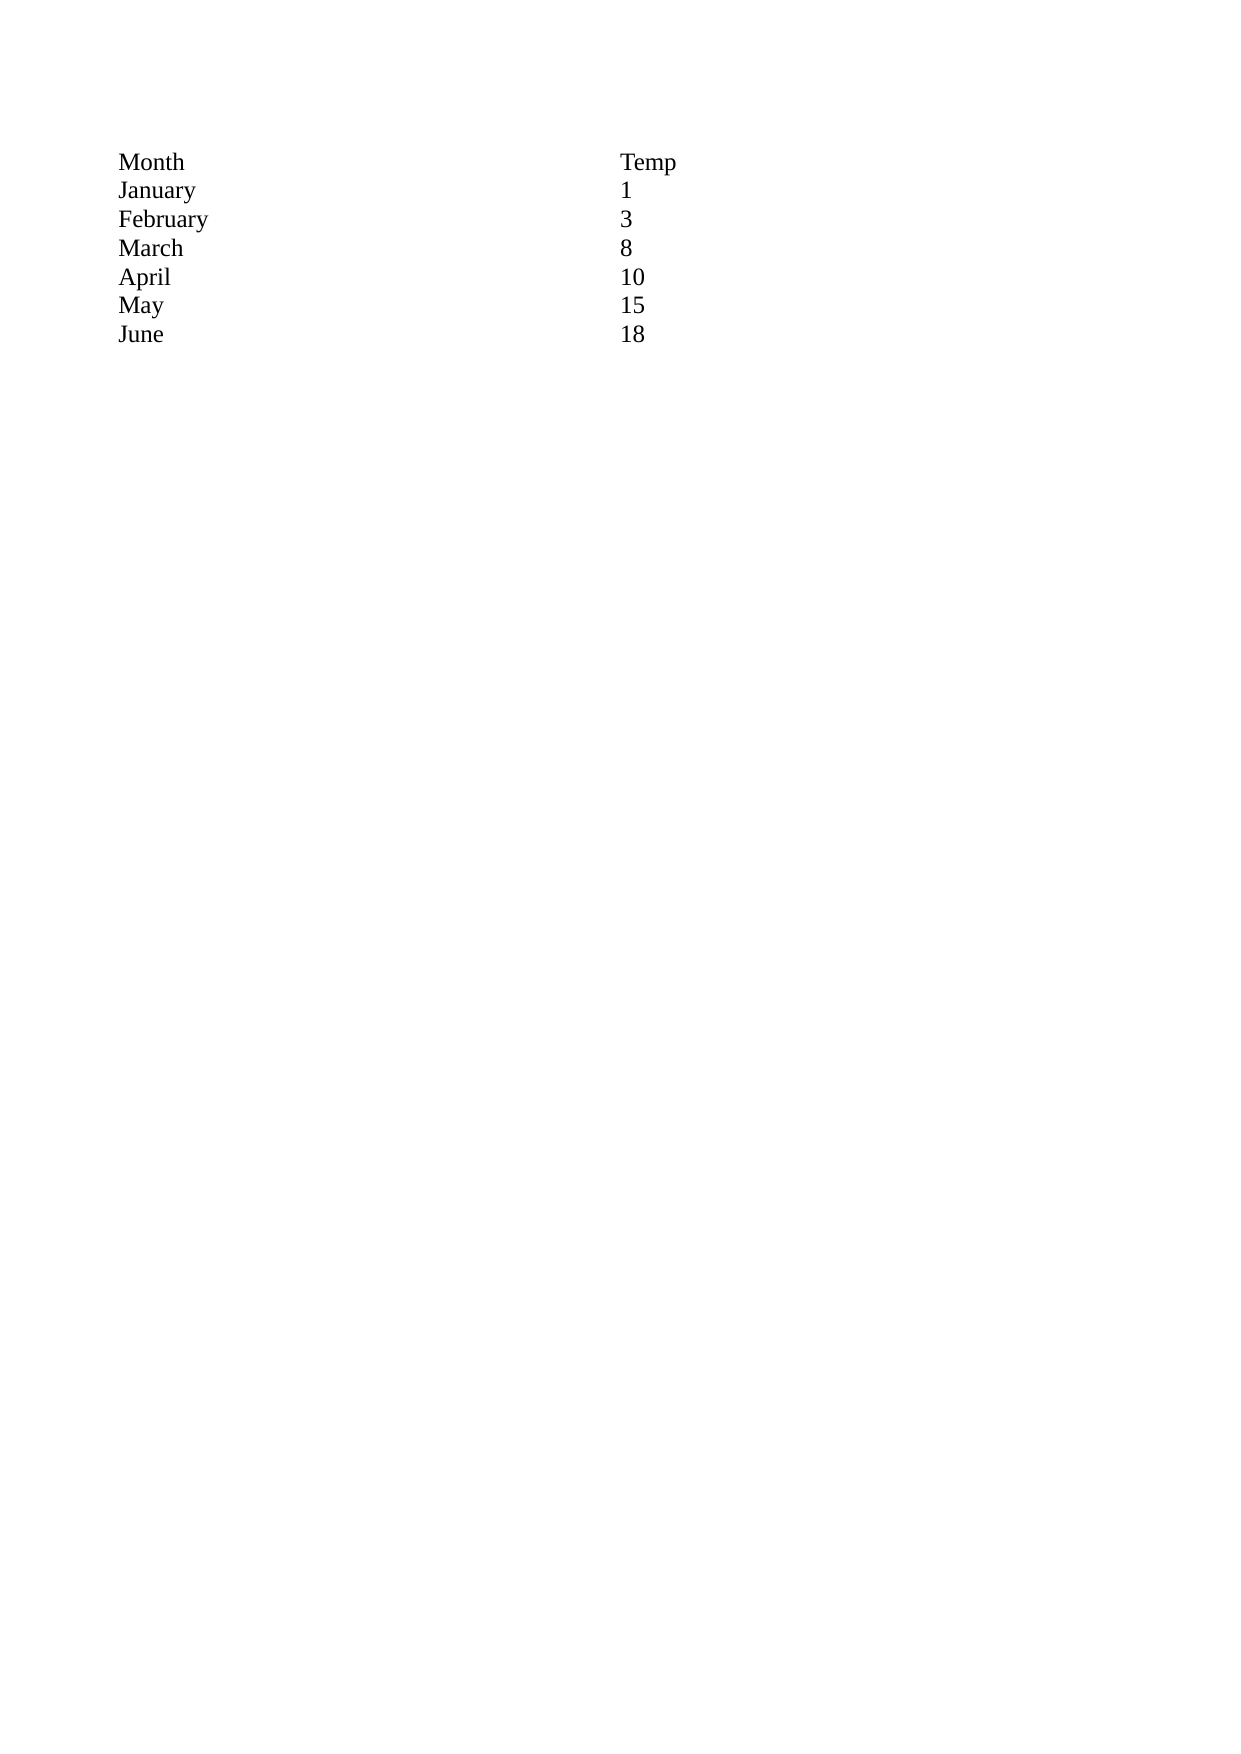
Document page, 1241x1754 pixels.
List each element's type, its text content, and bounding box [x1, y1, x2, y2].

table_header Temp [620, 147, 1122, 176]
table_cell March [118, 233, 620, 262]
table_cell 8 [620, 233, 1122, 262]
table_cell 10 [620, 262, 1122, 291]
table_cell 15 [620, 291, 1122, 319]
table_cell 3 [620, 204, 1122, 233]
table_cell April [118, 262, 620, 291]
table_cell January [118, 176, 620, 204]
table_cell June [118, 319, 620, 348]
table_cell 1 [620, 176, 1122, 204]
table_cell May [118, 291, 620, 319]
table_cell 18 [620, 319, 1122, 348]
table_cell February [118, 204, 620, 233]
table_header Month [118, 147, 620, 176]
